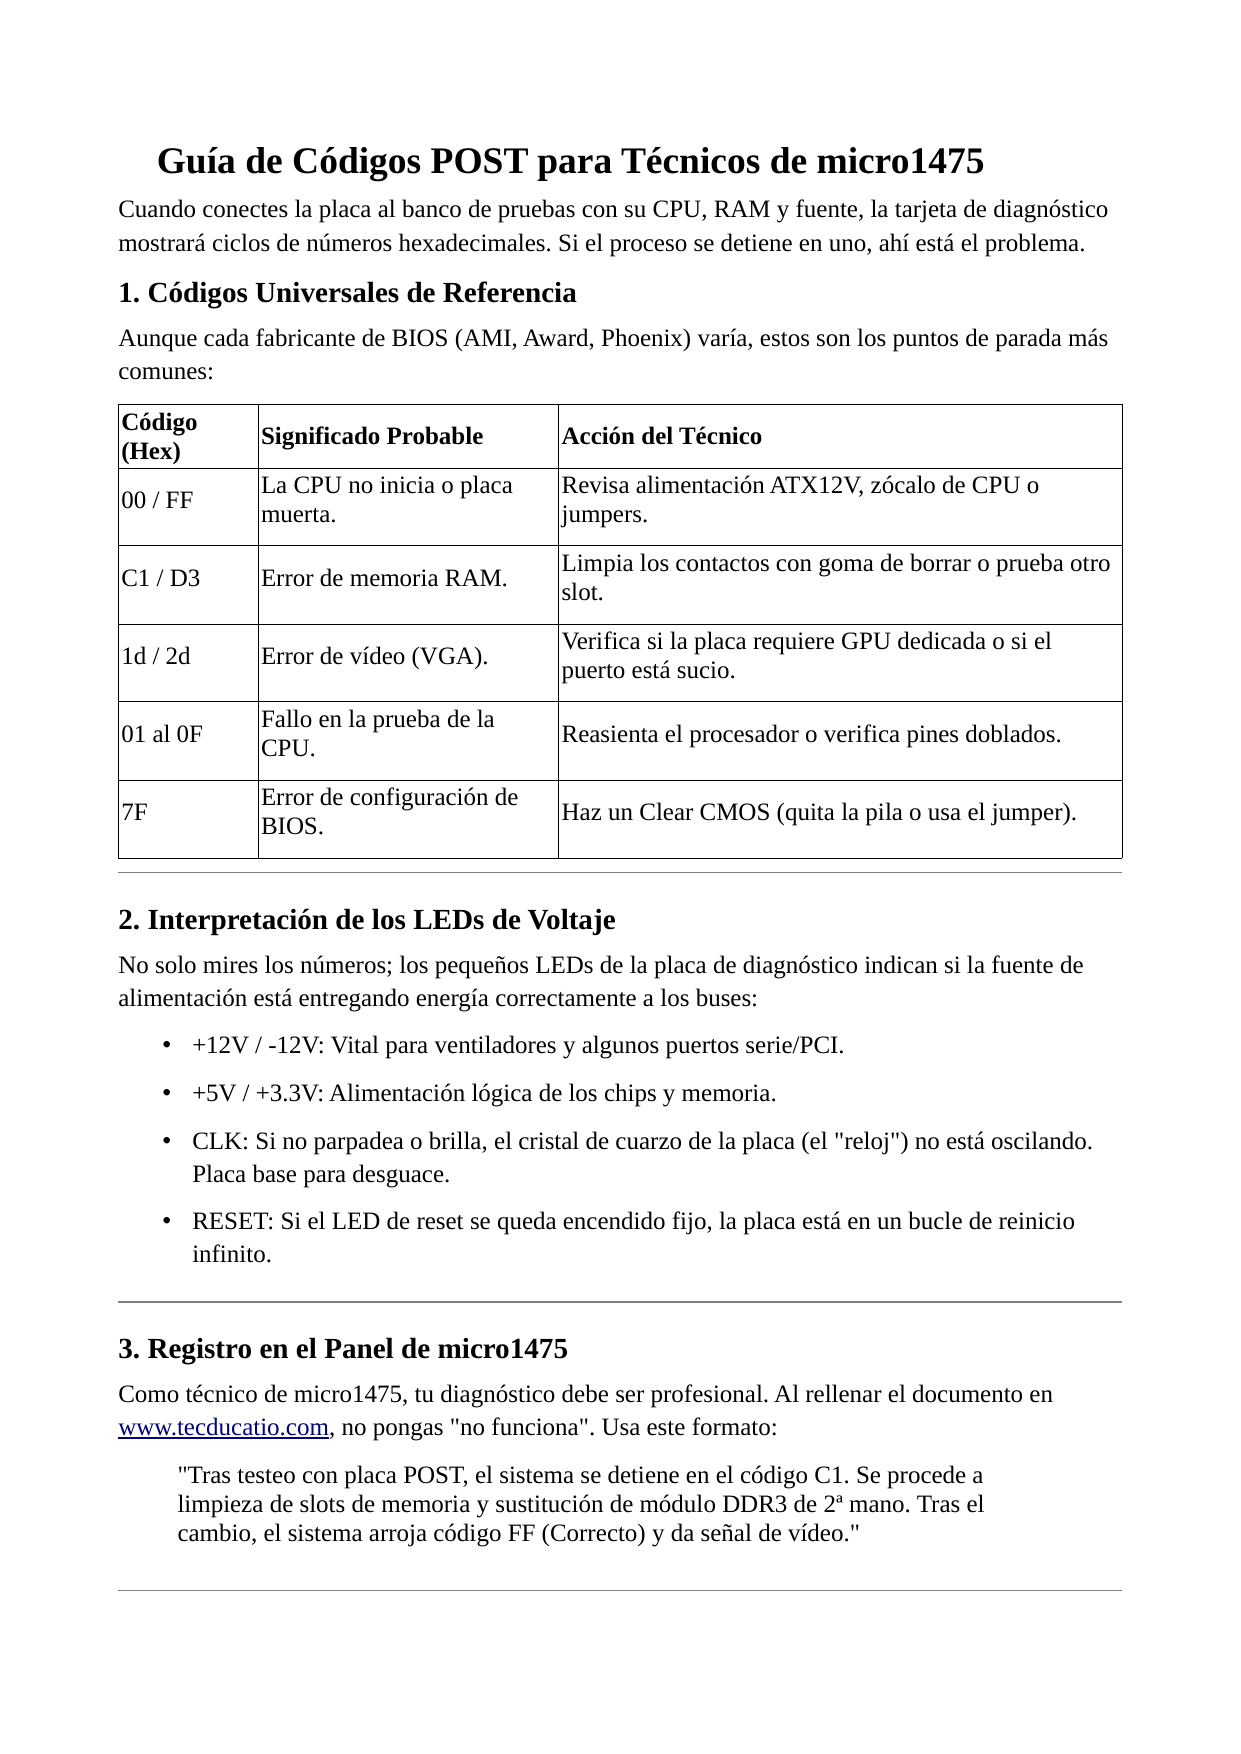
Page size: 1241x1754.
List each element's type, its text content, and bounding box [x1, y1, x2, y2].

text No solo mires los números; los pequeños LEDs de la placa de diagnóstico indican si la fuente de alimentación está entregando energía correctamente a los buses: [118, 950, 1122, 1012]
table_cell 01 al 0F [119, 702, 258, 779]
list RESET: Si el LED de reset se queda encendido fijo, la placa está en un bucle de reinicio infinito. [162, 1206, 1122, 1268]
table_cell 00 / FF [119, 469, 258, 545]
text Aunque cada fabricante de BIOS (AMI, Award, Phoenix) varía, estos son los puntos de parada más comunes: [118, 323, 1122, 385]
table_cell C1 / D3 [119, 546, 258, 623]
table_cell Reasienta el procesador o verifica pines doblados. [559, 702, 1122, 779]
subtitle 2. Interpretación de los LEDs de Voltaje [118, 902, 1122, 935]
list CLK: Si no parpadea o brilla, el cristal de cuarzo de la placa (el "reloj") no está oscilando. Placa base para desguace. [162, 1126, 1122, 1188]
text "Tras testeo con placa POST, el sistema se detiene en el código C1. Se procede a limpieza de slots de memoria y sustitución de módulo DDR3 de 2ª mano. Tras el cambio, el sistema arroja código FF (Correcto) y da señal de vídeo." [177, 1460, 1063, 1546]
text Cuando conectes la placa al banco de pruebas con su CPU, RAM y fuente, la tarjeta de diagnóstico mostrará ciclos de números hexadecimales. Si el proceso se detiene en uno, ahí está el problema. [118, 194, 1122, 256]
table_cell Haz un Clear CMOS (quita la pila o usa el jumper). [559, 781, 1122, 857]
table_cell Limpia los contactos con goma de borrar o prueba otro slot. [559, 546, 1122, 623]
table_cell Revisa alimentación ATX12V, zócalo de CPU o jumpers. [559, 469, 1122, 545]
list +12V / -12V: Vital para ventiladores y algunos puertos serie/PCI. [162, 1031, 1122, 1059]
table_cell Fallo en la prueba de la CPU. [259, 702, 558, 779]
list +5V / +3.3V: Alimentación lógica de los chips y memoria. [162, 1078, 1122, 1107]
table_cell 7F [119, 781, 258, 857]
text Como técnico de micro1475, tu diagnóstico debe ser profesional. Al rellenar el documento en www.tecducatio.com, no pongas "no funciona". Usa este formato: [118, 1379, 1122, 1441]
table_cell 1d / 2d [119, 625, 258, 701]
table_cell Error de memoria RAM. [259, 546, 558, 623]
table_header Acción del Técnico [559, 405, 1122, 467]
table_header Significado Probable [259, 405, 558, 467]
subtitle 3. Registro en el Panel de micro1475 [118, 1331, 1122, 1365]
table_cell Error de vídeo (VGA). [259, 625, 558, 701]
subtitle 1. Códigos Universales de Referencia [118, 275, 1122, 309]
table_header Código (Hex) [119, 405, 258, 467]
table_cell Error de configuración de BIOS. [259, 781, 558, 857]
table_cell Verifica si la placa requiere GPU dedicada o si el puerto está sucio. [559, 625, 1122, 701]
subtitle 📑 Guía de Códigos POST para Técnicos de micro1475 [118, 139, 1122, 182]
table_cell La CPU no inicia o placa muerta. [259, 469, 558, 545]
